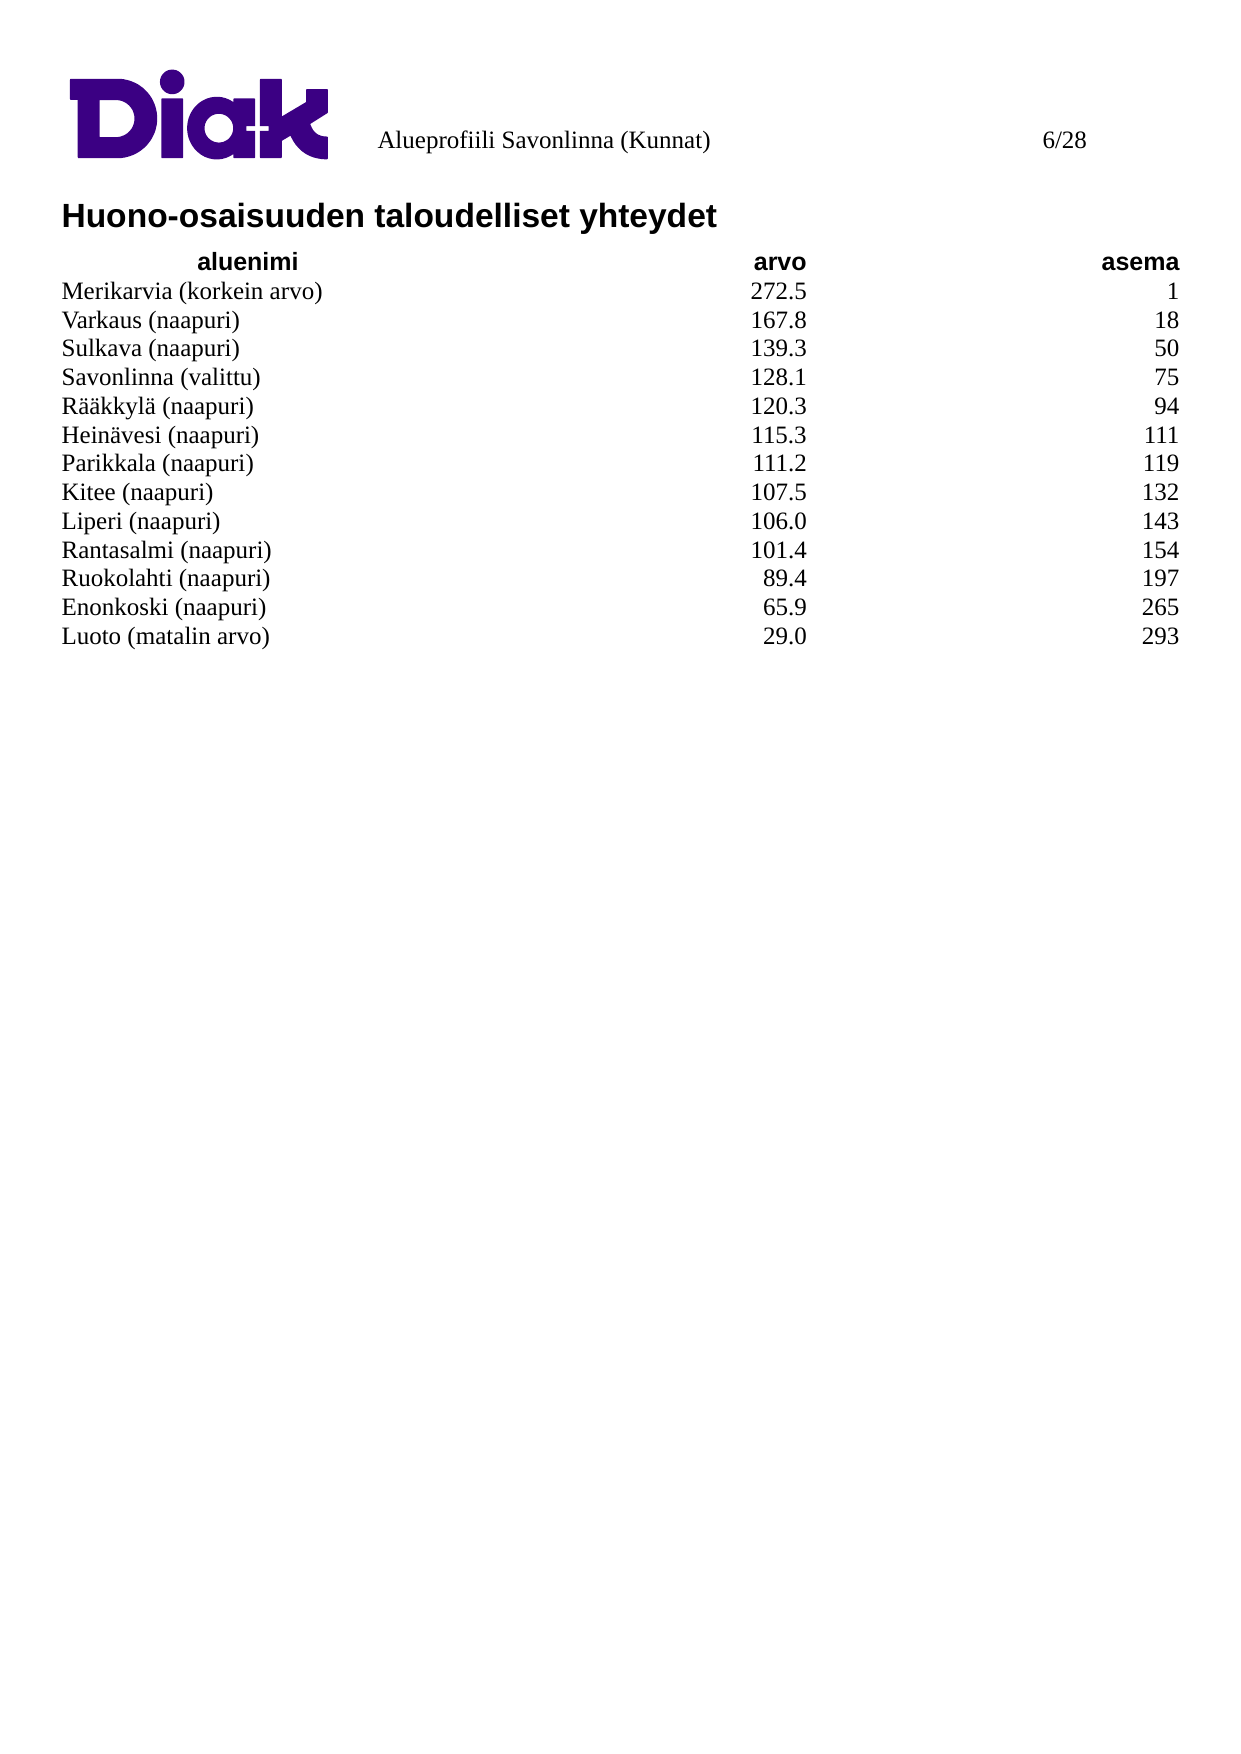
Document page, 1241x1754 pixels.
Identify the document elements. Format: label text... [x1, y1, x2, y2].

table_cell Sulkava (naapuri) [61, 334, 434, 362]
table_cell 89.4 [434, 564, 806, 592]
table_cell Liperi (naapuri) [61, 506, 434, 535]
table_cell 128.1 [434, 362, 806, 391]
table_cell Rääkkylä (naapuri) [61, 391, 434, 420]
table_cell 293 [806, 621, 1179, 650]
table_cell 65.9 [434, 592, 806, 621]
table_cell 132 [806, 477, 1179, 506]
table_cell Merikarvia (korkein arvo) [61, 276, 434, 305]
table_cell Ruokolahti (naapuri) [61, 564, 434, 592]
table_cell Kitee (naapuri) [61, 477, 434, 506]
table_cell 29.0 [434, 621, 806, 650]
table_cell 139.3 [434, 334, 806, 362]
table_cell 143 [806, 506, 1179, 535]
table_cell 197 [806, 564, 1179, 592]
table_cell Heinävesi (naapuri) [61, 420, 434, 448]
table_cell 94 [806, 391, 1179, 420]
table_cell 115.3 [434, 420, 806, 448]
table_cell 75 [806, 362, 1179, 391]
table_header asema [806, 247, 1179, 276]
subtitle Huono-osaisuuden taloudelliset yhteydet [61, 196, 1179, 235]
table_cell 272.5 [434, 276, 806, 305]
table_cell Luoto (matalin arvo) [61, 621, 434, 650]
table_cell 167.8 [434, 305, 806, 333]
table_cell 265 [806, 592, 1179, 621]
table_cell 101.4 [434, 535, 806, 563]
table_cell 1 [806, 276, 1179, 305]
table_cell 106.0 [434, 506, 806, 535]
table_cell Rantasalmi (naapuri) [61, 535, 434, 563]
table_cell 120.3 [434, 391, 806, 420]
table_cell Parikkala (naapuri) [61, 449, 434, 477]
table_cell 18 [806, 305, 1179, 333]
table_cell Varkaus (naapuri) [61, 305, 434, 333]
table_header aluenimi [61, 247, 434, 276]
table_cell 111.2 [434, 449, 806, 477]
table_cell 50 [806, 334, 1179, 362]
table_cell Savonlinna (valittu) [61, 362, 434, 391]
table_header arvo [434, 247, 806, 276]
table_cell 111 [806, 420, 1179, 448]
table_cell 119 [806, 449, 1179, 477]
table_cell Enonkoski (naapuri) [61, 592, 434, 621]
table_cell 154 [806, 535, 1179, 563]
table_cell 107.5 [434, 477, 806, 506]
